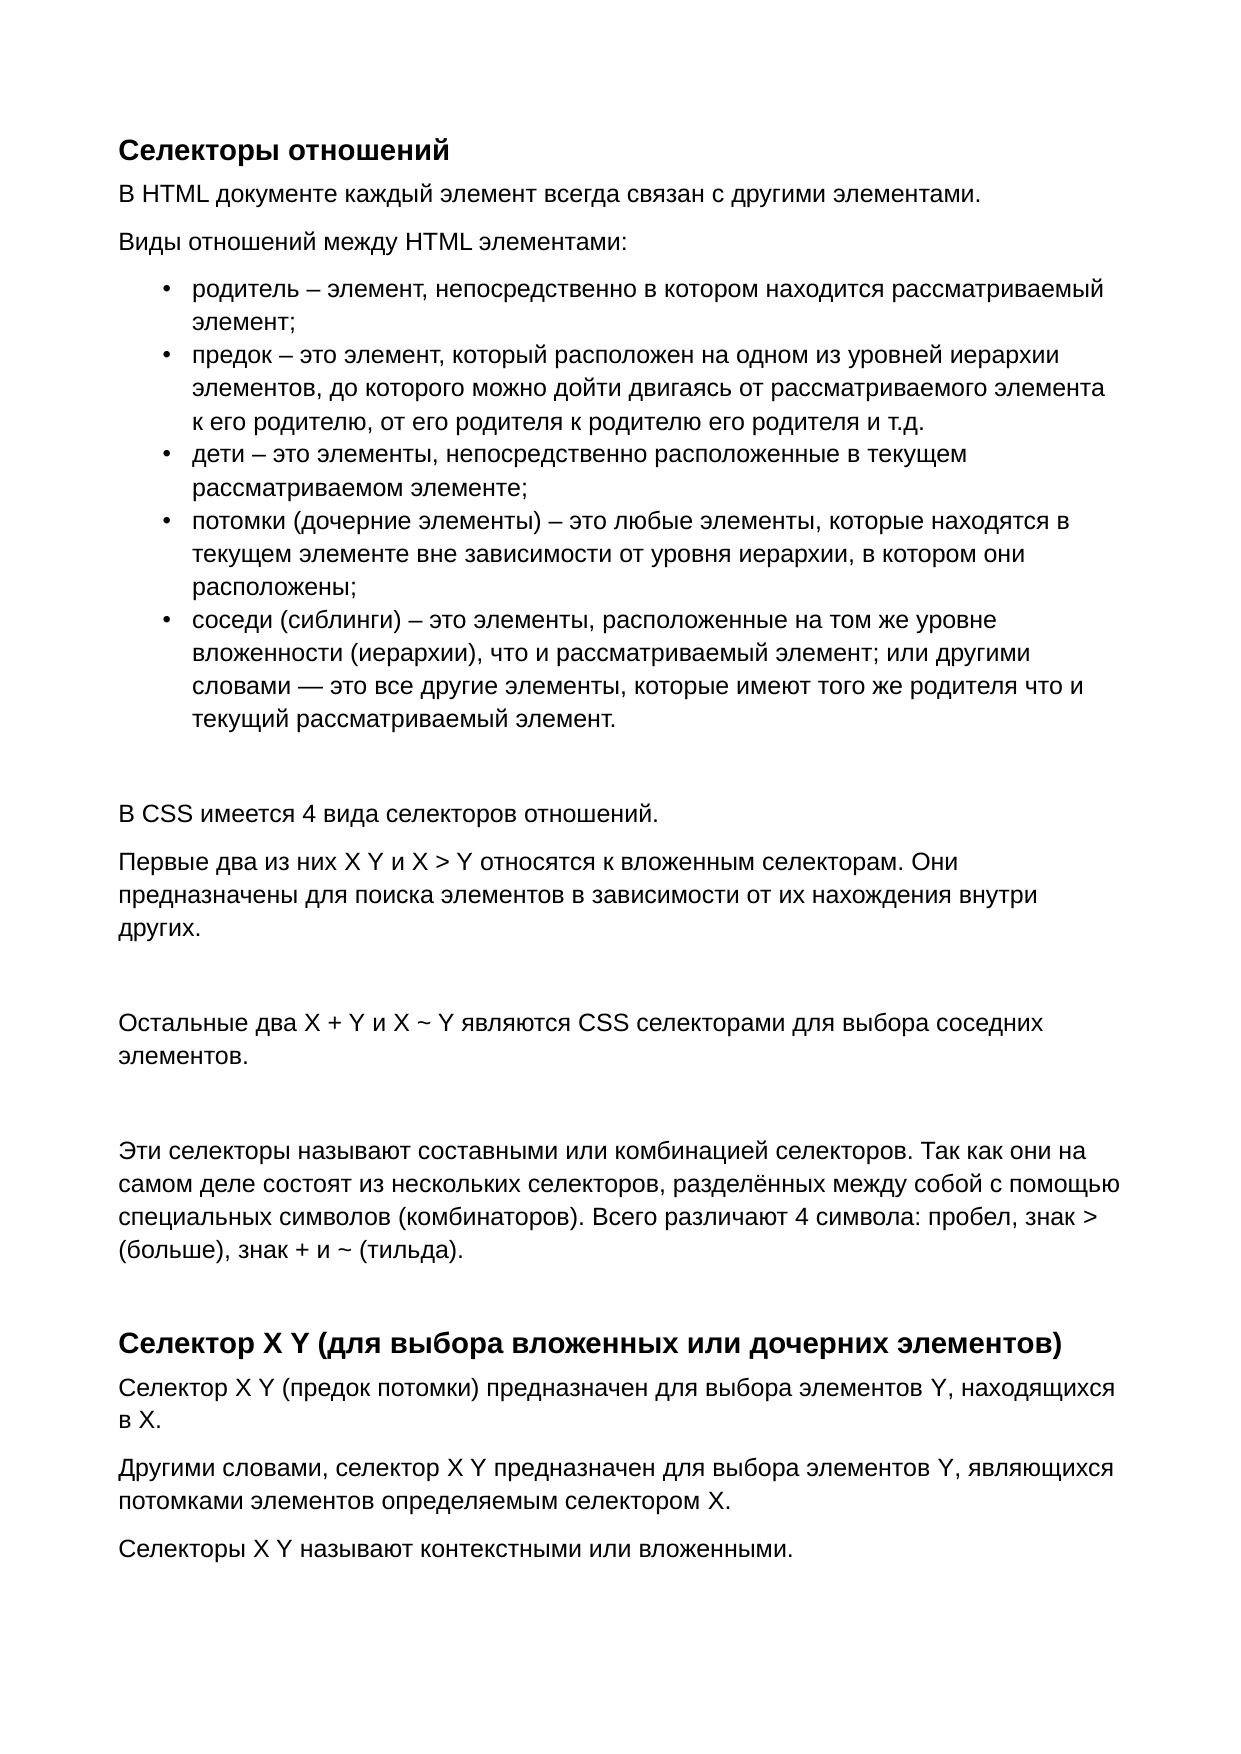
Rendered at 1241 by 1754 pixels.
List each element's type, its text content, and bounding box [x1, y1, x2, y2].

subtitle Селекторы отношений [118, 133, 1122, 166]
text В CSS имеется 4 вида селекторов отношений. [118, 799, 1122, 828]
text Первые два из них X Y и X > Y относятся к вложенным селекторам. Они предназначены для поиска элементов в зависимости от их нахождения внутри других. [118, 847, 1122, 942]
list дети – это элементы, непосредственно расположенные в текущем рассматриваемом элементе; [162, 439, 1122, 501]
text Виды отношений между HTML элементами: [118, 227, 1122, 255]
list соседи (сиблинги) – это элементы, расположенные на том же уровне вложенности (иерархии), что и рассматриваемый элемент; или другими словами — это все другие элементы, которые имеют того же родителя что и текущий рассматриваемый элемент. [162, 605, 1122, 733]
list родитель – элемент, непосредственно в котором находится рассматриваемый элемент; [162, 274, 1122, 336]
list предок – это элемент, который расположен на одном из уровней иерархии элементов, до которого можно дойти двигаясь от рассматриваемого элемента к его родителю, от его родителя к родителю его родителя и т.д. [162, 340, 1122, 435]
text В HTML документе каждый элемент всегда связан с другими элементами. [118, 179, 1122, 208]
text Остальные два X + Y и X ~ Y являются CSS селекторами для выбора соседних элементов. [118, 1008, 1122, 1070]
text Селектор X Y (предок потомки) предназначен для выбора элементов Y, находящихся в X. [118, 1372, 1122, 1434]
text Селекторы X Y называют контекстными или вложенными. [118, 1534, 1122, 1562]
list потомки (дочерние элементы) – это любые элементы, которые находятся в текущем элементе вне зависимости от уровня иерархии, в котором они расположены; [162, 506, 1122, 601]
subtitle Селектор X Y (для выбора вложенных или дочерних элементов) [118, 1326, 1122, 1360]
text Эти селекторы называют составными или комбинацией селекторов. Так как они на самом деле состоят из нескольких селекторов, разделённых между собой с помощью специальных символов (комбинаторов). Всего различают 4 символа: пробел, знак > (больше), знак + и ~ (тильда). [118, 1136, 1122, 1264]
text Другими словами, селектор X Y предназначен для выбора элементов Y, являющихся потомками элементов определяемым селектором X. [118, 1453, 1122, 1515]
